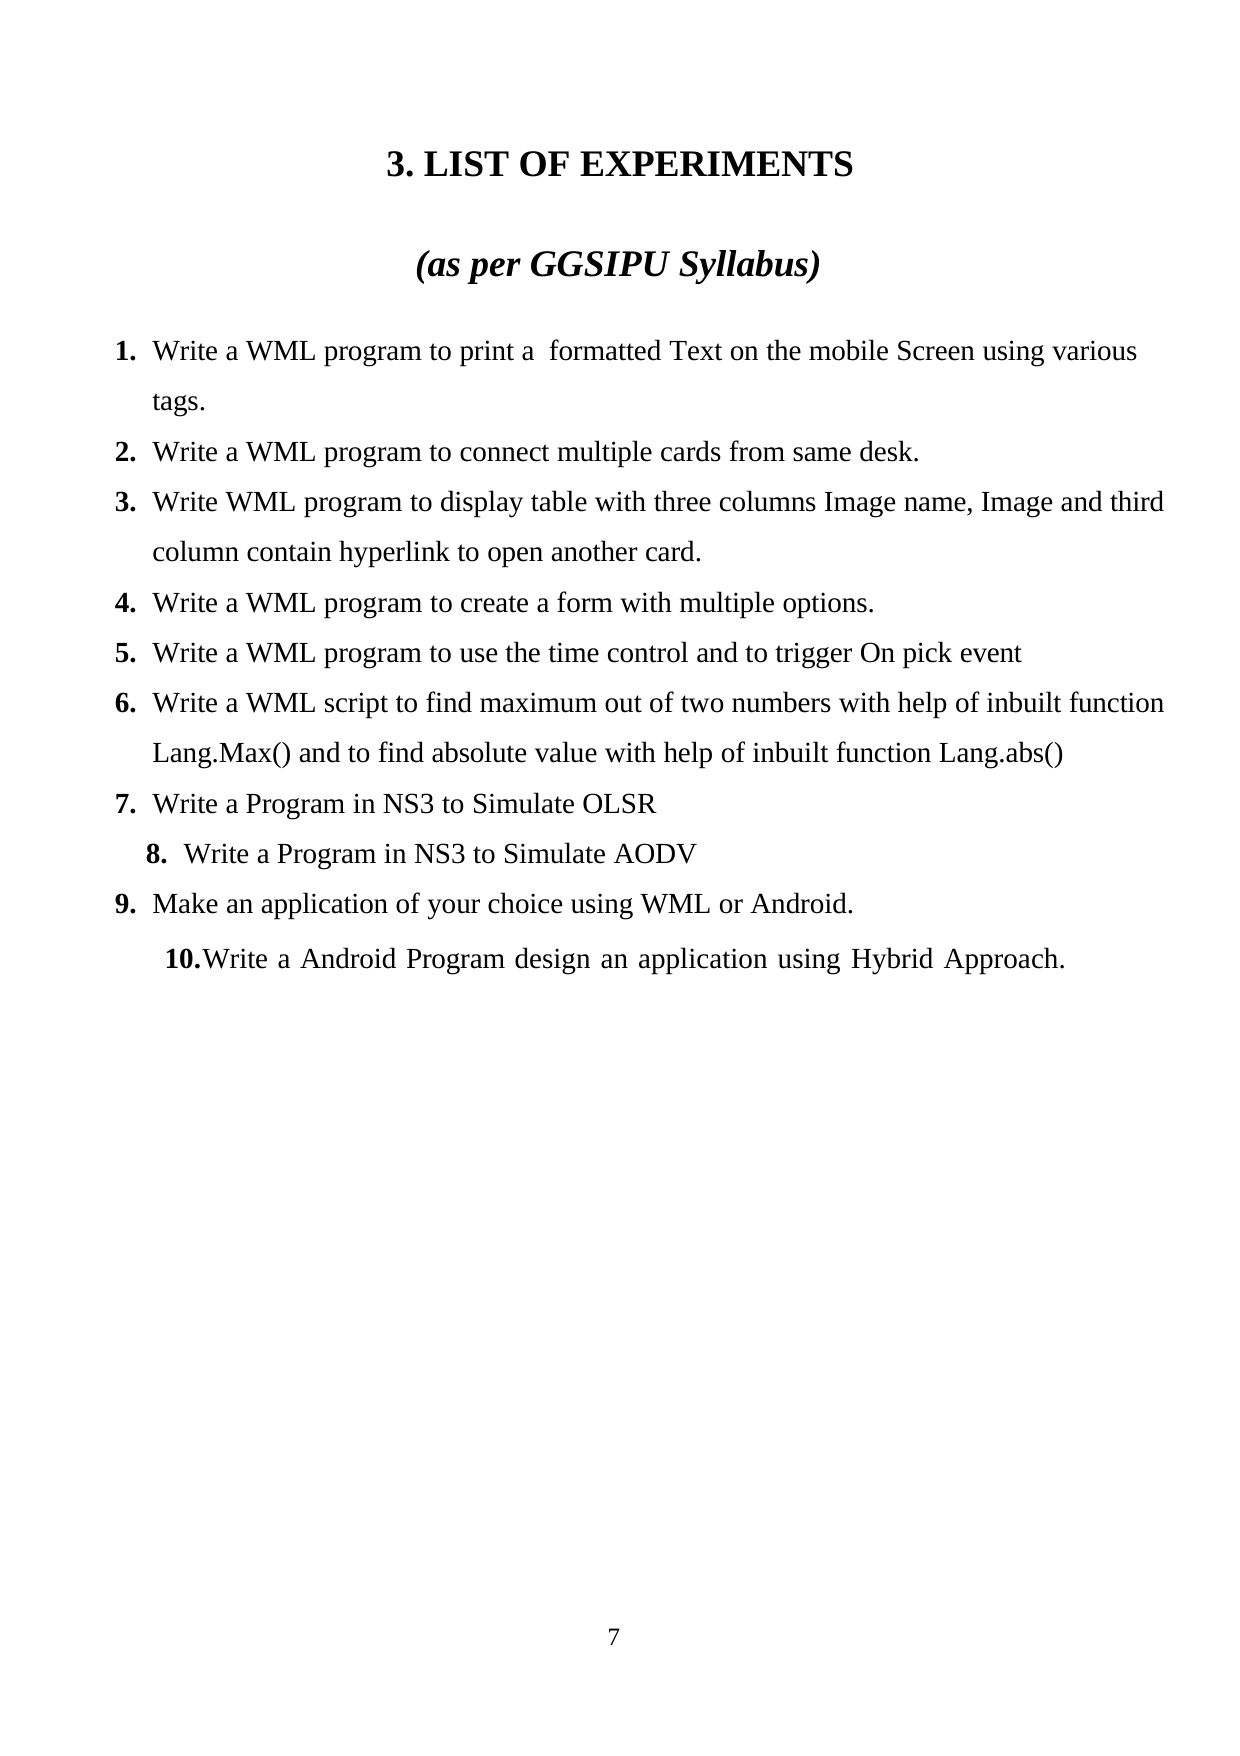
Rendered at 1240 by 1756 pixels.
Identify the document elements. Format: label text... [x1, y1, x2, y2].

text 3. LIST OF EXPERIMENTS [384, 141, 856, 184]
list Write a WML program to use the time control and to trigger On pick event [114, 635, 1181, 668]
list Write a WML program to print a formatted Text on the mobile Screen using various tags. [114, 333, 1143, 417]
list Write a Android Program design an application using Hybrid Approach. [164, 941, 1181, 974]
list Make an application of your choice using WML or Android. [114, 886, 1181, 920]
list Write a WML script to find maximum out of two numbers with help of inbuilt function Lang.Max() and to find absolute value with help of inbuilt function Lang.abs() [114, 685, 1169, 769]
list Write WML program to display table with three columns Image name, Image and third column contain hyperlink to open another card. [114, 484, 1169, 568]
list Write a WML program to connect multiple cards from same desk. [114, 434, 1181, 467]
list Write a Program in NS3 to Simulate OLSR [114, 786, 1181, 819]
list Write a Program in NS3 to Simulate AODV [146, 836, 1181, 870]
list Write a WML program to create a form with multiple options. [114, 585, 1181, 618]
text (as per GGSIPU Syllabus) [384, 241, 856, 284]
